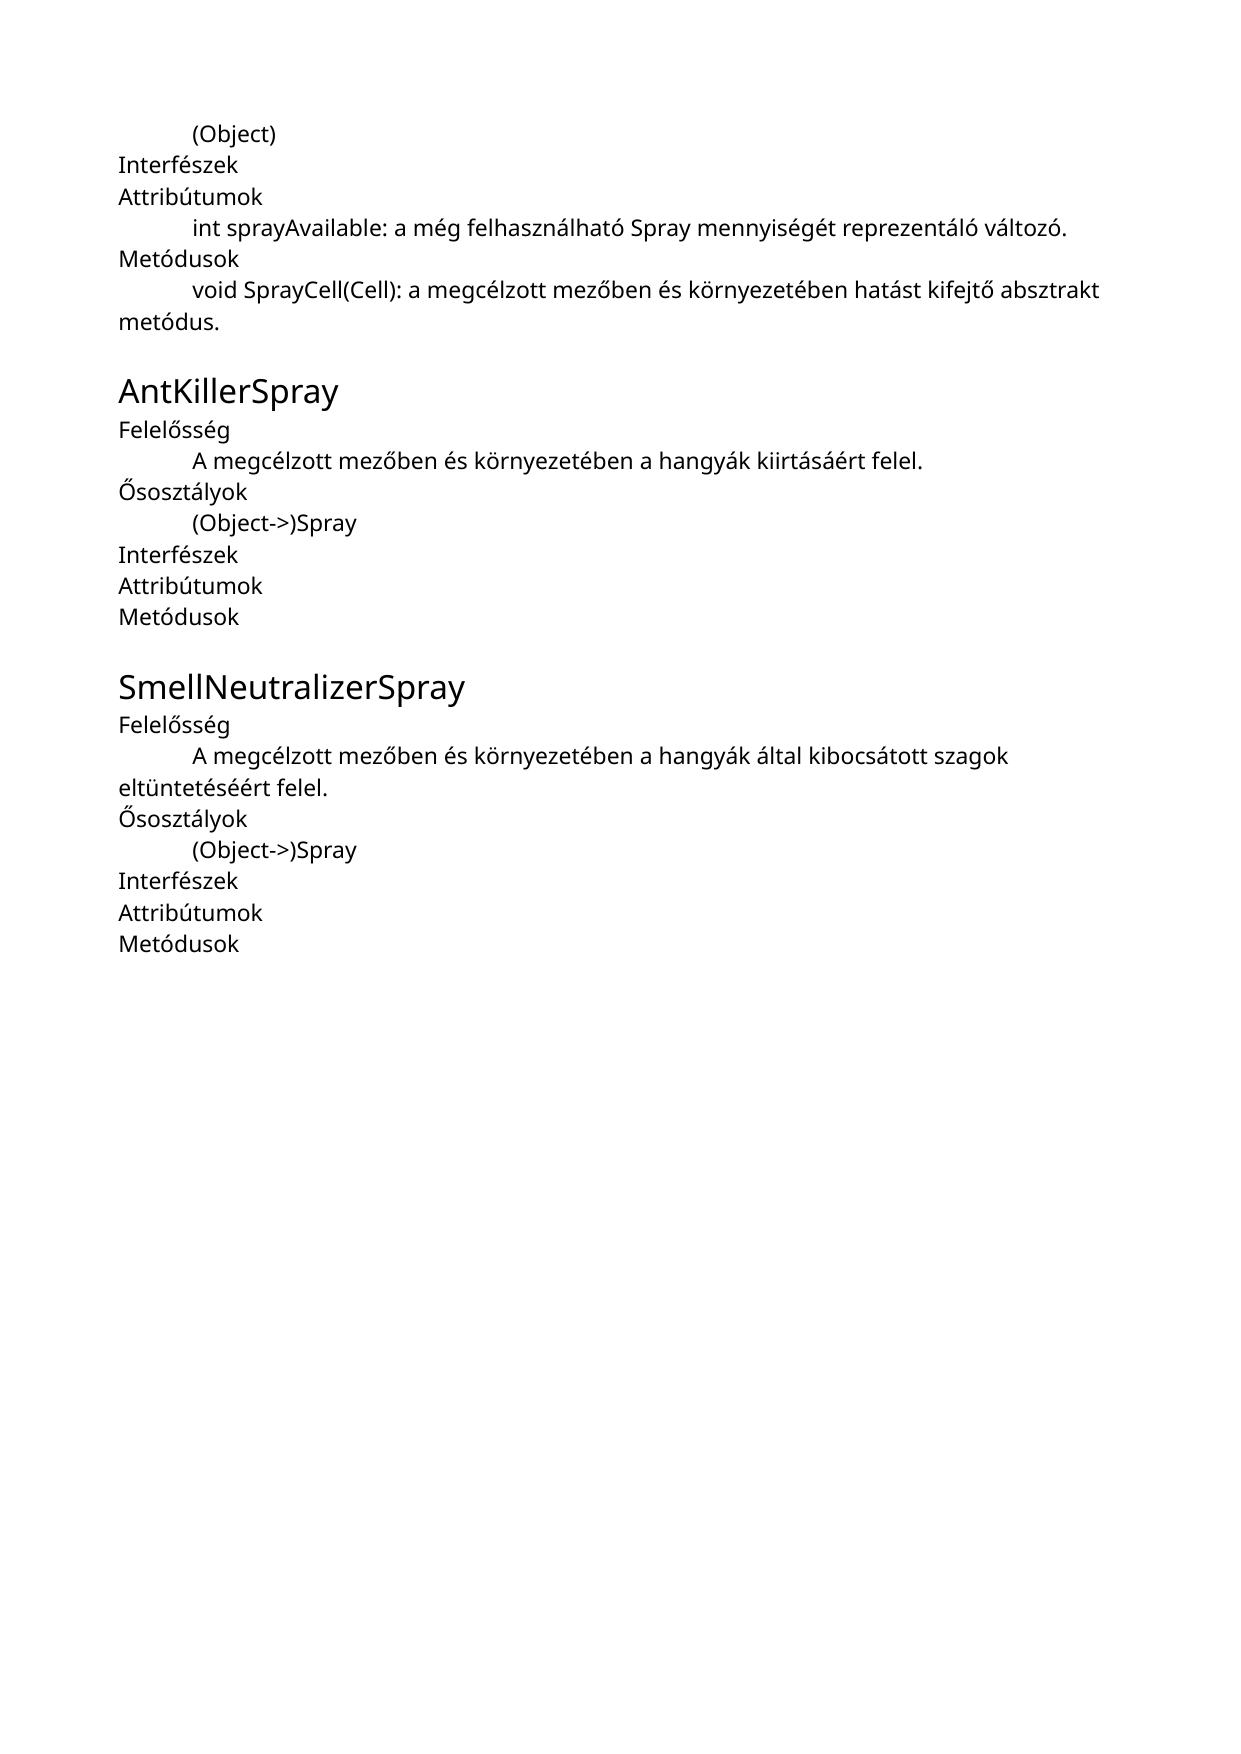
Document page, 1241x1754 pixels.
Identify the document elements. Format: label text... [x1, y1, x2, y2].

text (Object->)Spray [118, 507, 1122, 538]
text A megcélzott mezőben és környezetében a hangyák által kibocsátott szagok eltüntetéséért felel. [118, 740, 1122, 803]
text Interfészek [118, 538, 1122, 570]
text Attribútumok [118, 896, 1122, 928]
text void SprayCell(Cell): a megcélzott mezőben és környezetében hatást kifejtő absztrakt metódus. [118, 274, 1122, 337]
text Attribútumok [118, 181, 1122, 212]
text A megcélzott mezőben és környezetében a hangyák kiirtásáért felel. [118, 445, 1122, 476]
text Metódusok [118, 243, 1122, 274]
text Felelősség [118, 413, 1122, 445]
text Attribútumok [118, 570, 1122, 601]
text (Object->)Spray [118, 834, 1122, 865]
text int sprayAvailable: a még felhasználható Spray mennyiségét reprezentáló változó. [118, 212, 1122, 243]
text Felelősség [118, 709, 1122, 740]
text Metódusok [118, 928, 1122, 959]
text Ősosztályok [118, 803, 1122, 834]
text Metódusok [118, 601, 1122, 632]
text Interfészek [118, 149, 1122, 181]
text SmellNeutralizerSpray [118, 663, 1122, 709]
text AntKillerSpray [118, 368, 1122, 413]
text Interfészek [118, 865, 1122, 896]
text Ősosztályok [118, 476, 1122, 507]
text (Object) [118, 118, 1122, 149]
